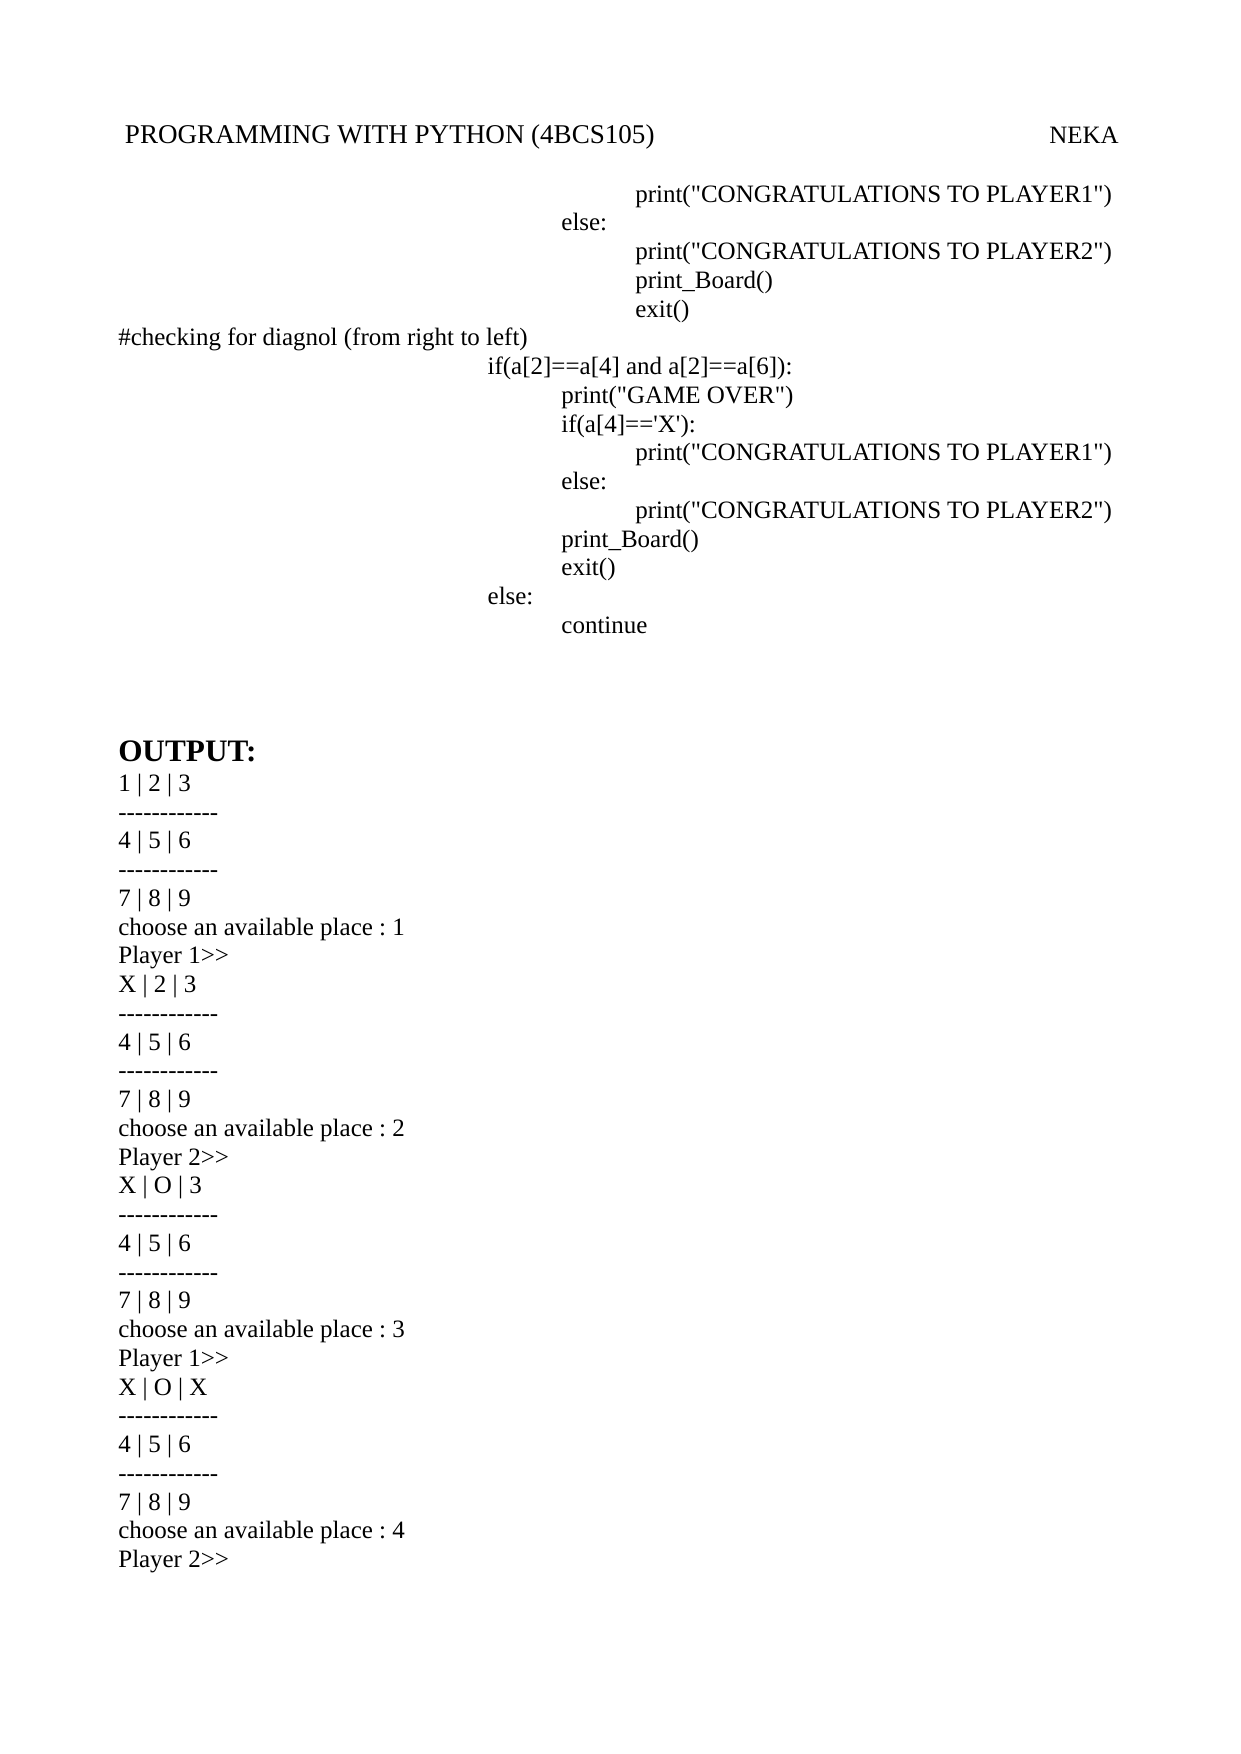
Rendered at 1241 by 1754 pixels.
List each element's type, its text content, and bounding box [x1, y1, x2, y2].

text #checking for diagnol (from right to left) [118, 322, 1122, 351]
text ------------ [118, 797, 1122, 826]
text else: [118, 207, 1122, 236]
text print_Board() [118, 265, 1122, 294]
text choose an available place : 2 [118, 1113, 1122, 1142]
text ------------ [118, 854, 1122, 883]
text print("CONGRATULATIONS TO PLAYER1") [118, 437, 1122, 466]
text else: [118, 581, 1122, 610]
text choose an available place : 4 [118, 1516, 1122, 1544]
text ------------ [118, 1257, 1122, 1286]
text X | O | X [118, 1372, 1122, 1401]
text 4 | 5 | 6 [118, 1228, 1122, 1257]
text 7 | 8 | 9 [118, 1487, 1122, 1516]
text Player 2>> [118, 1544, 1122, 1573]
text print("CONGRATULATIONS TO PLAYER2") [118, 236, 1122, 265]
text 7 | 8 | 9 [118, 883, 1122, 912]
text ------------ [118, 1056, 1122, 1084]
text print("GAME OVER") [118, 380, 1122, 409]
text continue [118, 610, 1122, 639]
text ------------ [118, 998, 1122, 1027]
text choose an available place : 1 [118, 912, 1122, 941]
text 7 | 8 | 9 [118, 1084, 1122, 1113]
text exit() [118, 552, 1122, 581]
text Player 1>> [118, 941, 1122, 969]
text X | O | 3 [118, 1171, 1122, 1199]
text 4 | 5 | 6 [118, 1429, 1122, 1458]
text X | 2 | 3 [118, 969, 1122, 998]
text 4 | 5 | 6 [118, 1027, 1122, 1056]
text Player 2>> [118, 1142, 1122, 1171]
text choose an available place : 3 [118, 1314, 1122, 1343]
text OUTPUT: [118, 732, 1122, 768]
text exit() [118, 294, 1122, 322]
text print("CONGRATULATIONS TO PLAYER2") [118, 495, 1122, 524]
text 4 | 5 | 6 [118, 826, 1122, 854]
text else: [118, 466, 1122, 495]
text ------------ [118, 1199, 1122, 1228]
text ------------ [118, 1458, 1122, 1487]
text print("CONGRATULATIONS TO PLAYER1") [118, 179, 1122, 207]
text ------------ [118, 1401, 1122, 1429]
text print_Board() [118, 524, 1122, 552]
text Player 1>> [118, 1343, 1122, 1372]
text 7 | 8 | 9 [118, 1286, 1122, 1314]
text 1 | 2 | 3 [118, 768, 1122, 797]
text if(a[4]=='X'): [118, 409, 1122, 437]
text if(a[2]==a[4] and a[2]==a[6]): [118, 351, 1122, 380]
